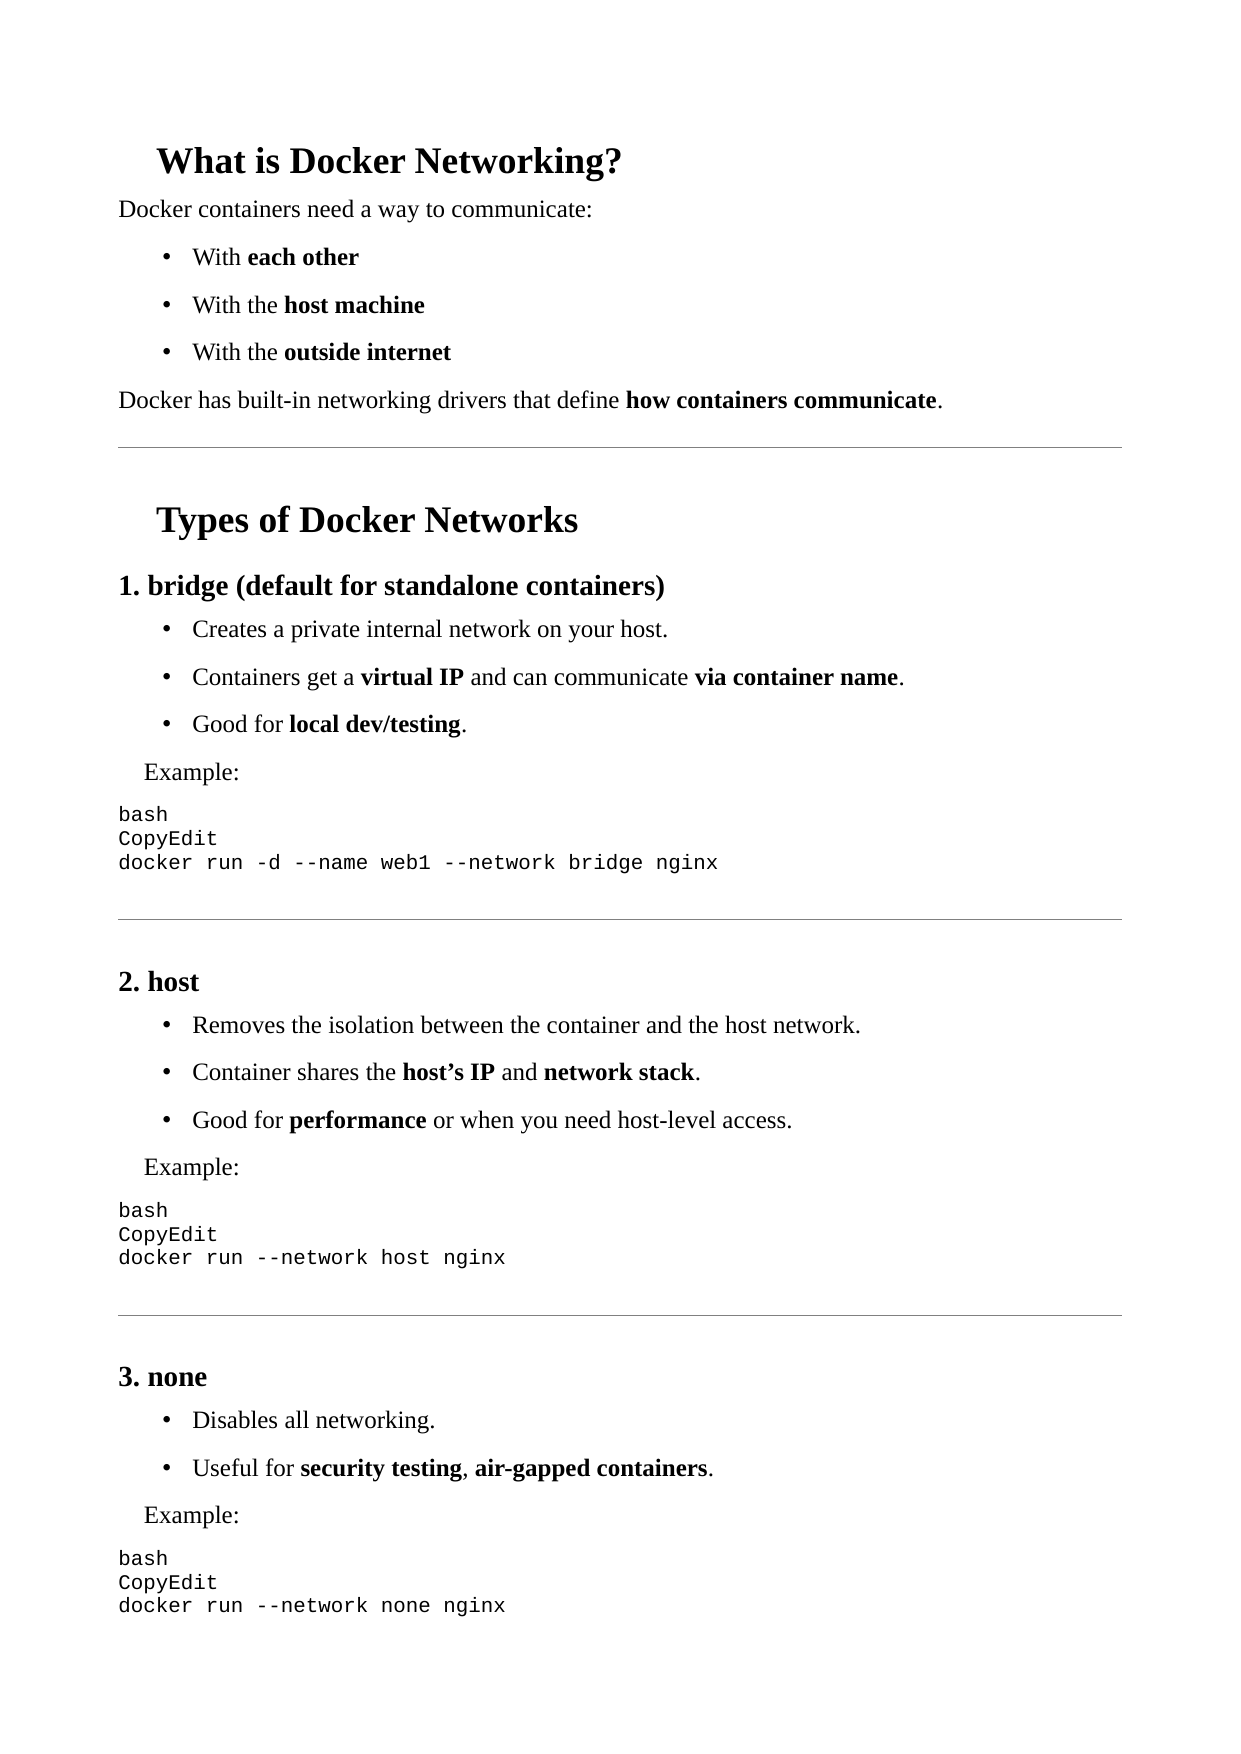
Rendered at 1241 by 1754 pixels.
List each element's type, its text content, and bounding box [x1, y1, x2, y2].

text bash [118, 804, 1122, 828]
list Container shares the host’s IP and network stack. [162, 1057, 1122, 1086]
text bash [118, 1200, 1122, 1224]
subtitle 1. bridge (default for standalone containers) [118, 568, 1122, 601]
text docker run --network none nginx [118, 1596, 1122, 1619]
text bash [118, 1548, 1122, 1572]
text CopyEdit [118, 1572, 1122, 1596]
list Containers get a virtual IP and can communicate via container name. [162, 662, 1122, 690]
text 🔎 Example: [118, 1152, 1122, 1181]
list Useful for security testing, air-gapped containers. [162, 1453, 1122, 1482]
text Docker containers need a way to communicate: [118, 194, 1122, 223]
text 🔎 Example: [118, 757, 1122, 786]
text docker run -d --name web1 --network bridge nginx [118, 852, 1122, 875]
list Creates a private internal network on your host. [162, 614, 1122, 643]
text docker run --network host nginx [118, 1247, 1122, 1271]
subtitle 🔌 Types of Docker Networks [118, 498, 1122, 541]
text CopyEdit [118, 1224, 1122, 1247]
text Docker has built-in networking drivers that define how containers communicate. [118, 385, 1122, 414]
list With each other [162, 242, 1122, 271]
list Removes the isolation between the container and the host network. [162, 1010, 1122, 1038]
subtitle 2. host [118, 964, 1122, 997]
list Disables all networking. [162, 1405, 1122, 1434]
list With the host machine [162, 290, 1122, 318]
text CopyEdit [118, 828, 1122, 852]
list Good for performance or when you need host-level access. [162, 1105, 1122, 1134]
text 🔎 Example: [118, 1501, 1122, 1529]
list Good for local dev/testing. [162, 709, 1122, 738]
subtitle 🧠 What is Docker Networking? [118, 139, 1122, 182]
list With the outside internet [162, 337, 1122, 366]
subtitle 3. none [118, 1359, 1122, 1393]
